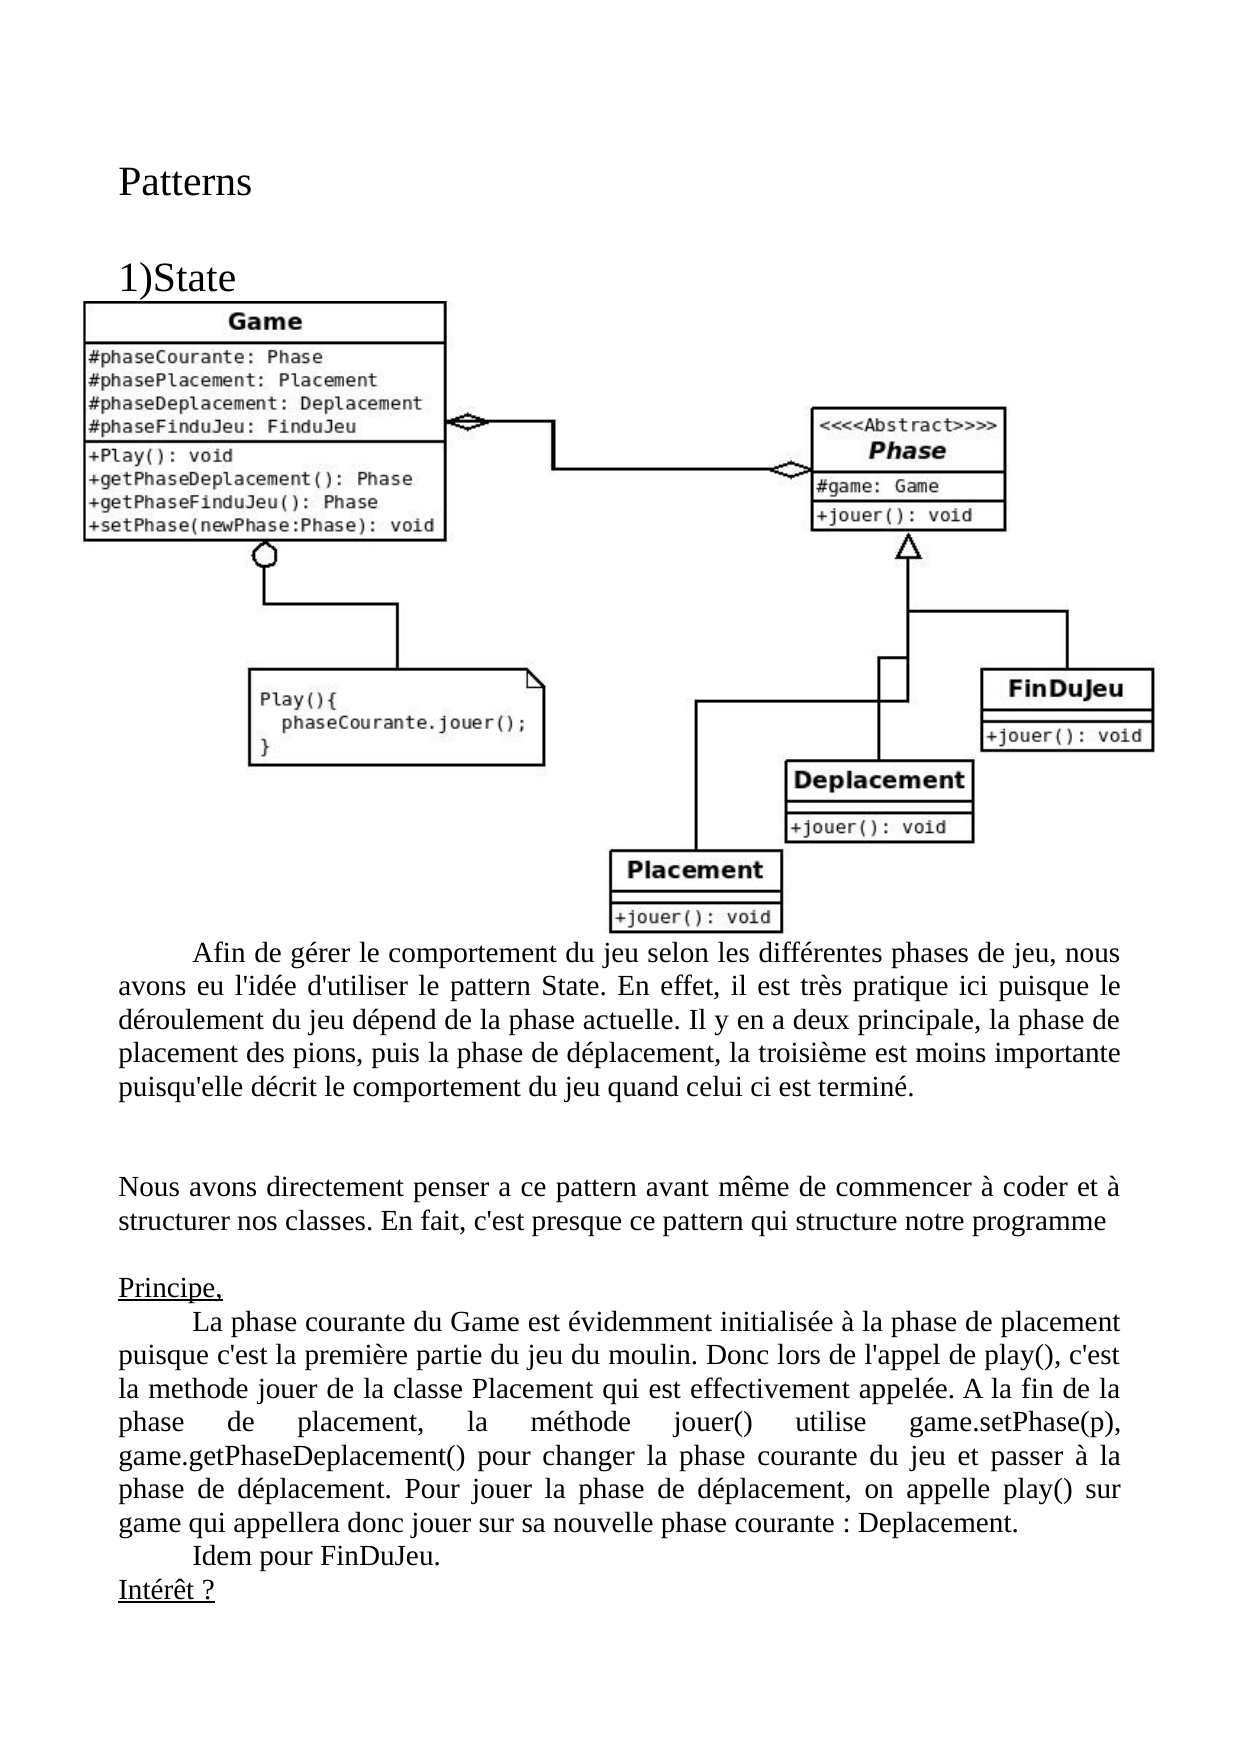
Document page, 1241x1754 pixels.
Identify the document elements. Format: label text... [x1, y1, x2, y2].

text Patterns [118, 156, 1122, 204]
text Afin de gérer le comportement du jeu selon les différentes phases de jeu, nous avons eu l'idée d'utiliser le pattern State. En effet, il est très pratique ici puisque le déroulement du jeu dépend de la phase actuelle. Il y en a deux principale, la phase de placement des pions, puis la phase de déplacement, la troisième est moins importante puisqu'elle décrit le comportement du jeu quand celui ci est terminé. [118, 935, 1122, 1102]
text Principe, [118, 1270, 1122, 1304]
text 1)State [118, 252, 1122, 300]
picture [83, 301, 1156, 935]
text Idem pour FinDuJeu. [118, 1538, 1122, 1572]
text La phase courante du Game est évidemment initialisée à la phase de placement puisque c'est la première partie du jeu du moulin. Donc lors de l'appel de play(), c'est la methode jouer de la classe Placement qui est effectivement appelée. A la fin de la phase de placement, la méthode jouer() utilise game.setPhase(p), game.getPhaseDeplacement() pour changer la phase courante du jeu et passer à la phase de déplacement. Pour jouer la phase de déplacement, on appelle play() sur game qui appellera donc jouer sur sa nouvelle phase courante : Deplacement. [118, 1304, 1122, 1538]
text Nous avons directement penser a ce pattern avant même de commencer à coder et à structurer nos classes. En fait, c'est presque ce pattern qui structure notre programme [118, 1102, 1122, 1237]
text Intérêt ? [118, 1572, 1122, 1606]
